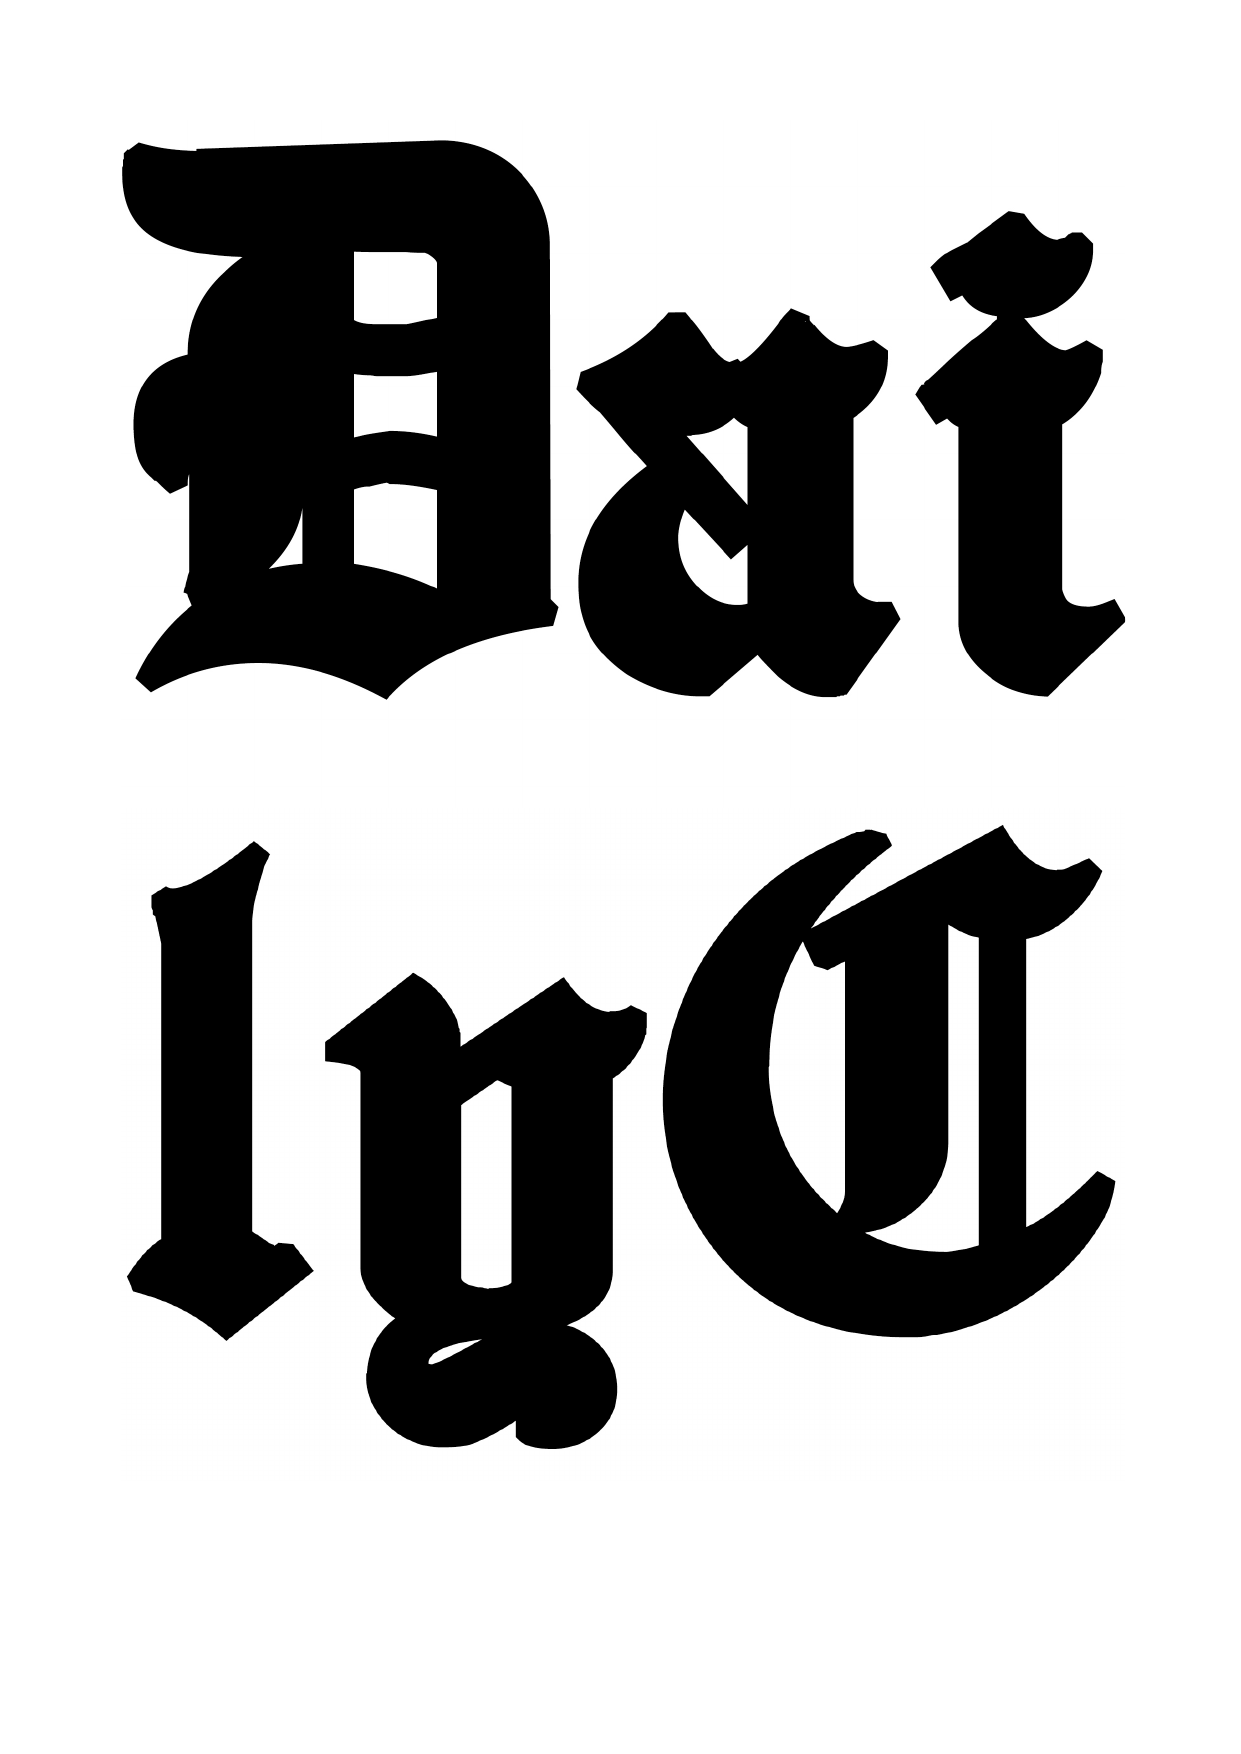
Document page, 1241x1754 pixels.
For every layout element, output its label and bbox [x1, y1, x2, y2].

picture [121, 120, 1125, 1481]
